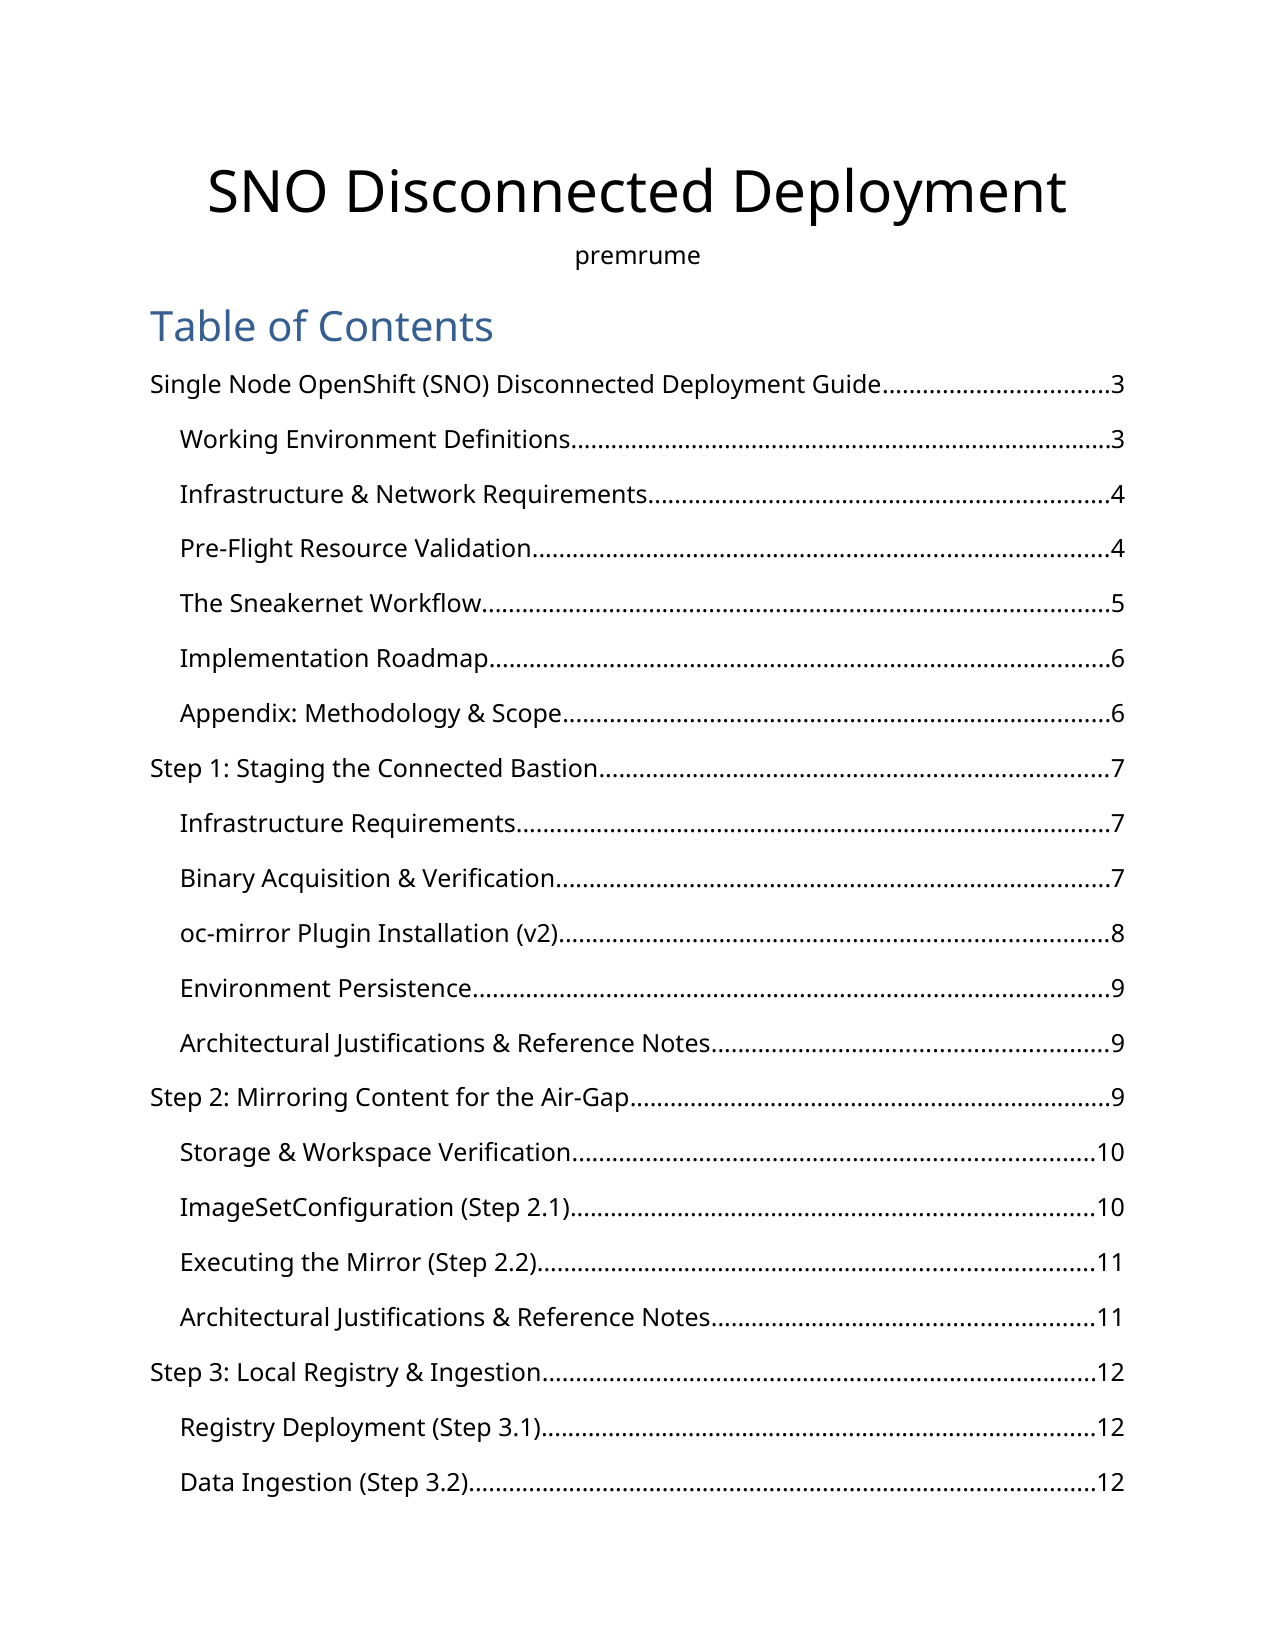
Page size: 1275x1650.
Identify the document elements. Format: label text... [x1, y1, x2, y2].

subtitle Table of Contents [150, 297, 1125, 354]
text Infrastructure & Network Requirements 4 [179, 476, 1125, 510]
text Environment Persistence 9 [179, 970, 1125, 1004]
text The Sneakernet Workflow 5 [179, 586, 1125, 620]
text oc-mirror Plugin Installation (v2) 8 [179, 915, 1125, 949]
text Pre-Flight Resource Validation 4 [179, 531, 1125, 565]
text Executing the Mirror (Step 2.2) 11 [179, 1245, 1125, 1279]
text Binary Acquisition & Verification 7 [179, 861, 1125, 894]
text Step 1: Staging the Connected Bastion 7 [150, 751, 1125, 785]
text Step 3: Local Registry & Ingestion 12 [150, 1354, 1125, 1389]
text Infrastructure Requirements 7 [179, 806, 1125, 840]
text Implementation Roadmap 6 [179, 641, 1125, 675]
text Single Node OpenShift (SNO) Disconnected Deployment Guide 3 [150, 366, 1125, 401]
text Architectural Justifications & Reference Notes 9 [179, 1025, 1125, 1059]
text Appendix: Methodology & Scope 6 [179, 696, 1125, 730]
text Storage & Workspace Verification 10 [179, 1135, 1125, 1169]
text premrume [150, 238, 1125, 272]
text Registry Deployment (Step 3.1) 12 [179, 1409, 1125, 1443]
text ImageSetConfiguration (Step 2.1) 10 [179, 1190, 1125, 1224]
title SNO Disconnected Deployment [150, 150, 1125, 229]
text Step 2: Mirroring Content for the Air-Gap 9 [150, 1080, 1125, 1114]
text Data Ingestion (Step 3.2) 12 [179, 1464, 1125, 1498]
text Working Environment Definitions 3 [179, 421, 1125, 455]
text Architectural Justifications & Reference Notes 11 [179, 1300, 1125, 1334]
